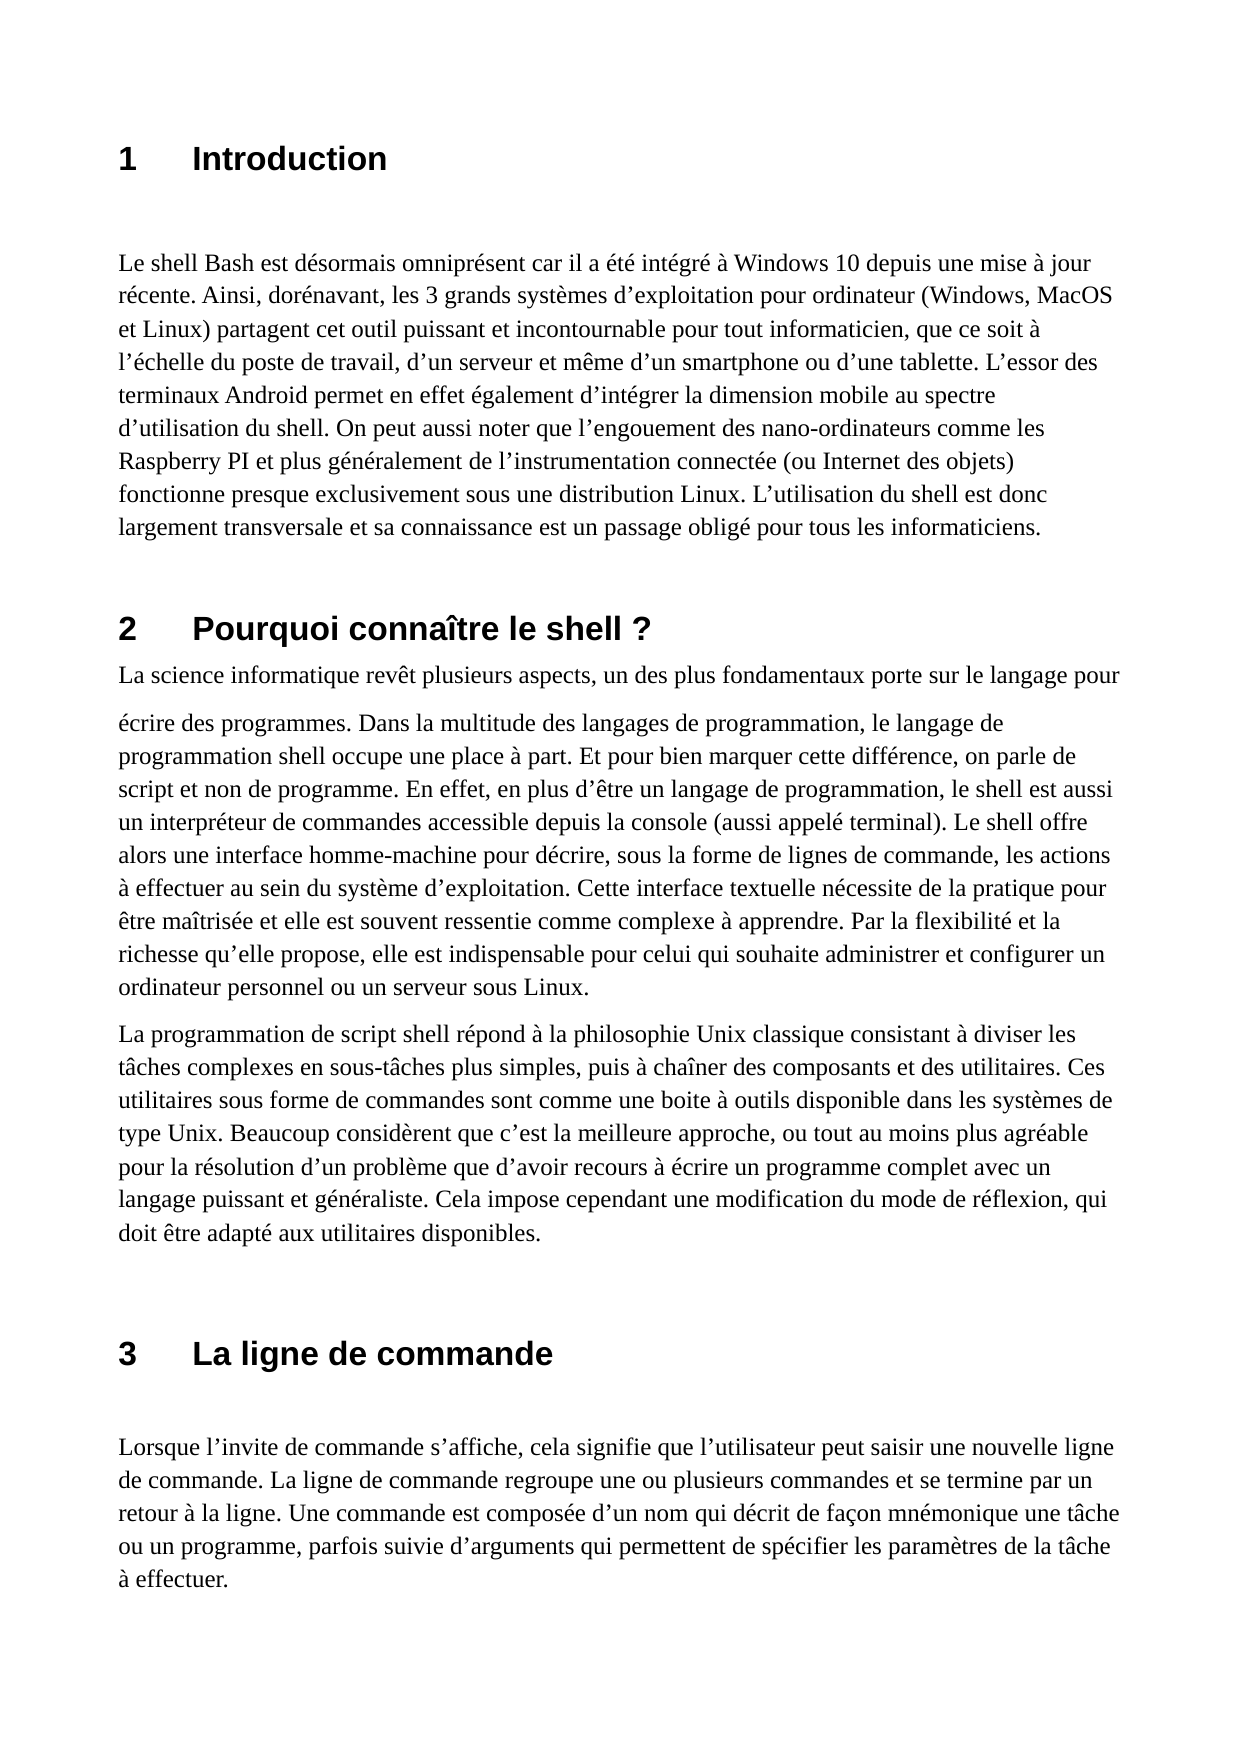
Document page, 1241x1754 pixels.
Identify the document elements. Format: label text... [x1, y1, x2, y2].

text Lorsque l’invite de commande s’affiche, cela signifie que l’utilisateur peut saisir une nouvelle ligne de commande. La ligne de commande regroupe une ou plusieurs commandes et se termine par un retour à la ligne. Une commande est composée d’un nom qui décrit de façon mnémonique une tâche ou un programme, parfois suivie d’arguments qui permettent de spécifier les paramètres de la tâche à effectuer. [118, 1432, 1122, 1593]
subtitle Introduction [118, 139, 1122, 178]
subtitle Pourquoi connaître le shell ? [118, 609, 1122, 648]
text La programmation de script shell répond à la philosophie Unix classique consistant à diviser les tâches complexes en sous-tâches plus simples, puis à chaîner des composants et des utilitaires. Ces utilitaires sous forme de commandes sont comme une boite à outils disponible dans les systèmes de type Unix. Beaucoup considèrent que c’est la meilleure approche, ou tout au moins plus agréable pour la résolution d’un problème que d’avoir recours à écrire un programme complet avec un langage puissant et généraliste. Cela impose cependant une modification du mode de réflexion, qui doit être adapté aux utilitaires disponibles. [118, 1019, 1122, 1246]
text écrire des programmes. Dans la multitude des langages de programmation, le langage de programmation shell occupe une place à part. Et pour bien marquer cette différence, on parle de script et non de programme. En effet, en plus d’être un langage de programmation, le shell est aussi un interpréteur de commandes accessible depuis la console (aussi appelé terminal). Le shell offre alors une interface homme-machine pour décrire, sous la forme de lignes de commande, les actions à effectuer au sein du système d’exploitation. Cette interface textuelle nécessite de la pratique pour être maîtrisée et elle est souvent ressentie comme complexe à apprendre. Par la flexibilité et la richesse qu’elle propose, elle est indispensable pour celui qui souhaite administrer et configurer un ordinateur personnel ou un serveur sous Linux. [118, 708, 1122, 1001]
subtitle La ligne de commande [118, 1334, 1122, 1372]
text La science informatique revêt plusieurs aspects, un des plus fondamentaux porte sur le langage pour [118, 660, 1122, 689]
text Le shell Bash est désormais omniprésent car il a été intégré à Windows 10 depuis une mise à jour récente. Ainsi, dorénavant, les 3 grands systèmes d’exploitation pour ordinateur (Windows, MacOS et Linux) partagent cet outil puissant et incontournable pour tout informaticien, que ce soit à l’échelle du poste de travail, d’un serveur et même d’un smartphone ou d’une tablette. L’essor des terminaux Android permet en effet également d’intégrer la dimension mobile au spectre d’utilisation du shell. On peut aussi noter que l’engouement des nano-ordinateurs comme les Raspberry PI et plus généralement de l’instrumentation connectée (ou Internet des objets) fonctionne presque exclusivement sous une distribution Linux. L’utilisation du shell est donc largement transversale et sa connaissance est un passage obligé pour tous les informaticiens. [118, 248, 1122, 541]
